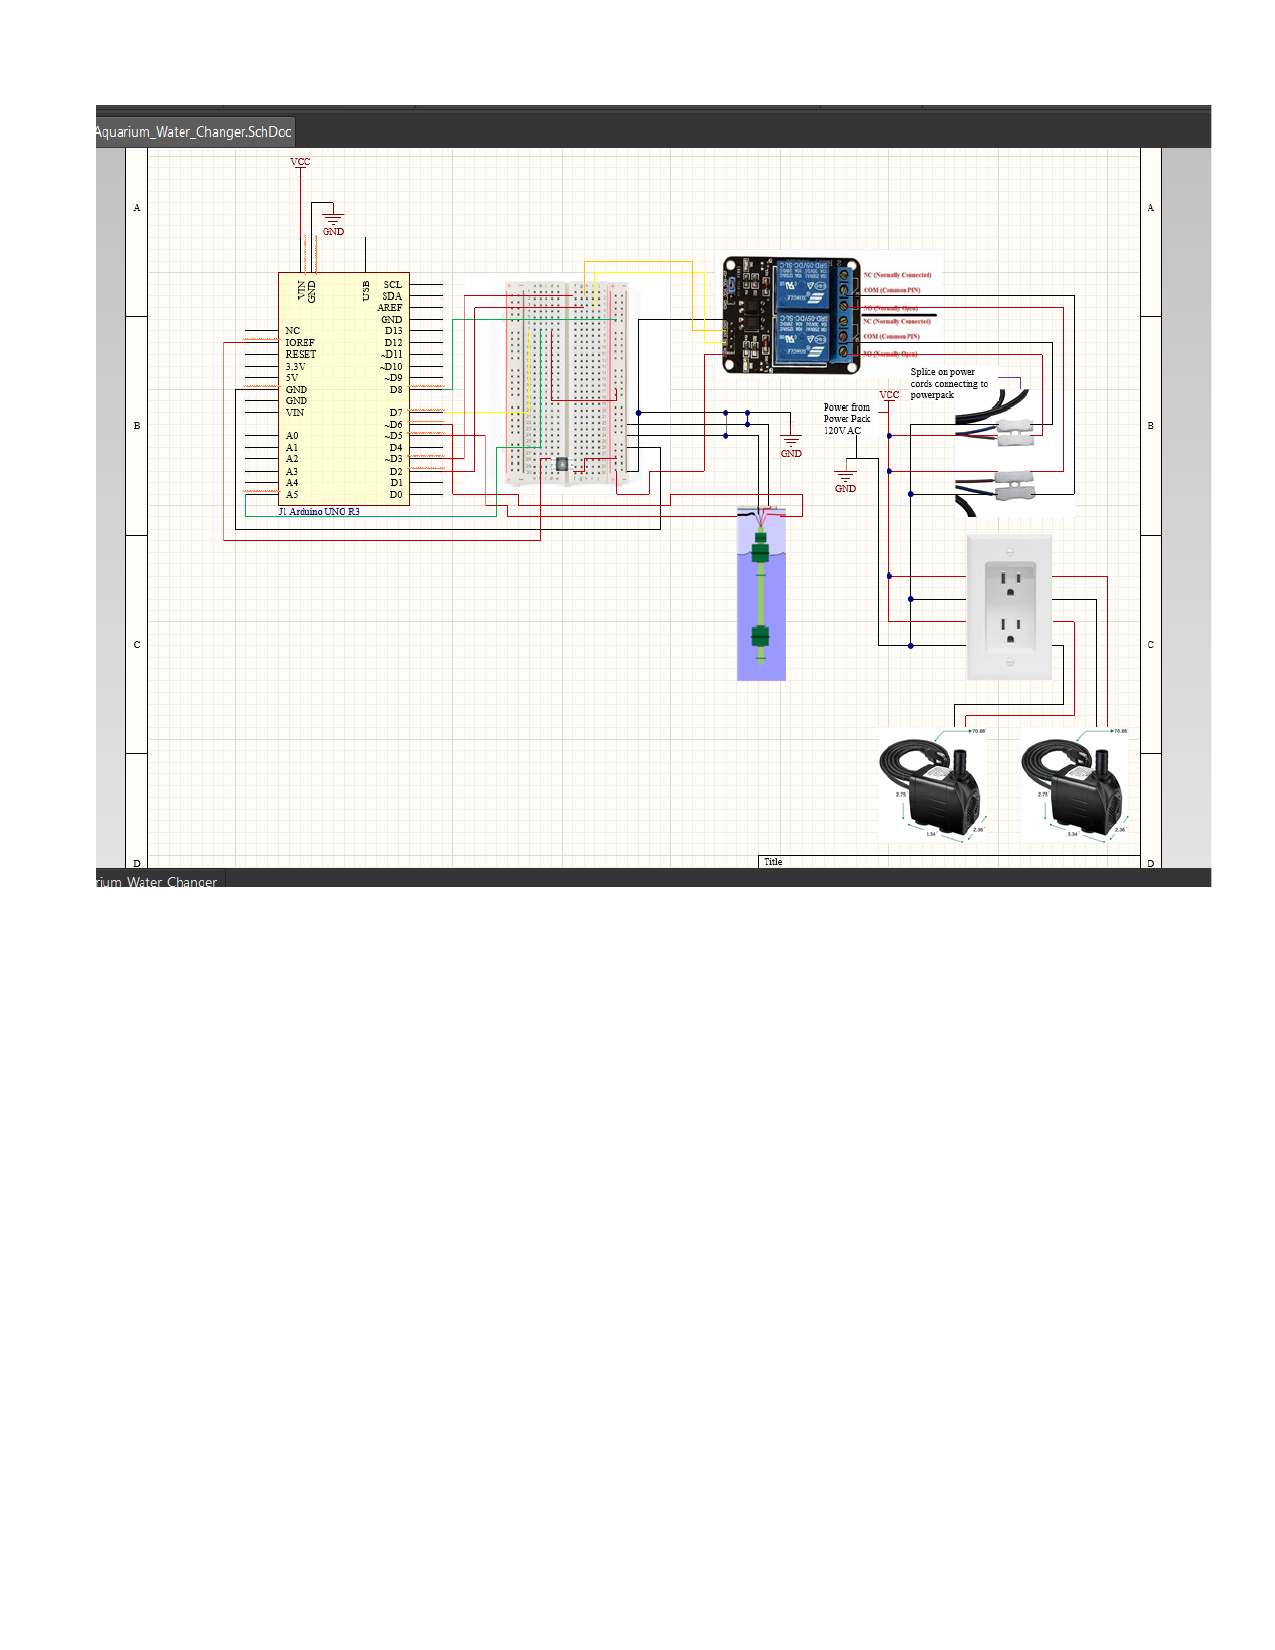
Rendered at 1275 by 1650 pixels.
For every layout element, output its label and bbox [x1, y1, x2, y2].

picture [96, 105, 1212, 887]
